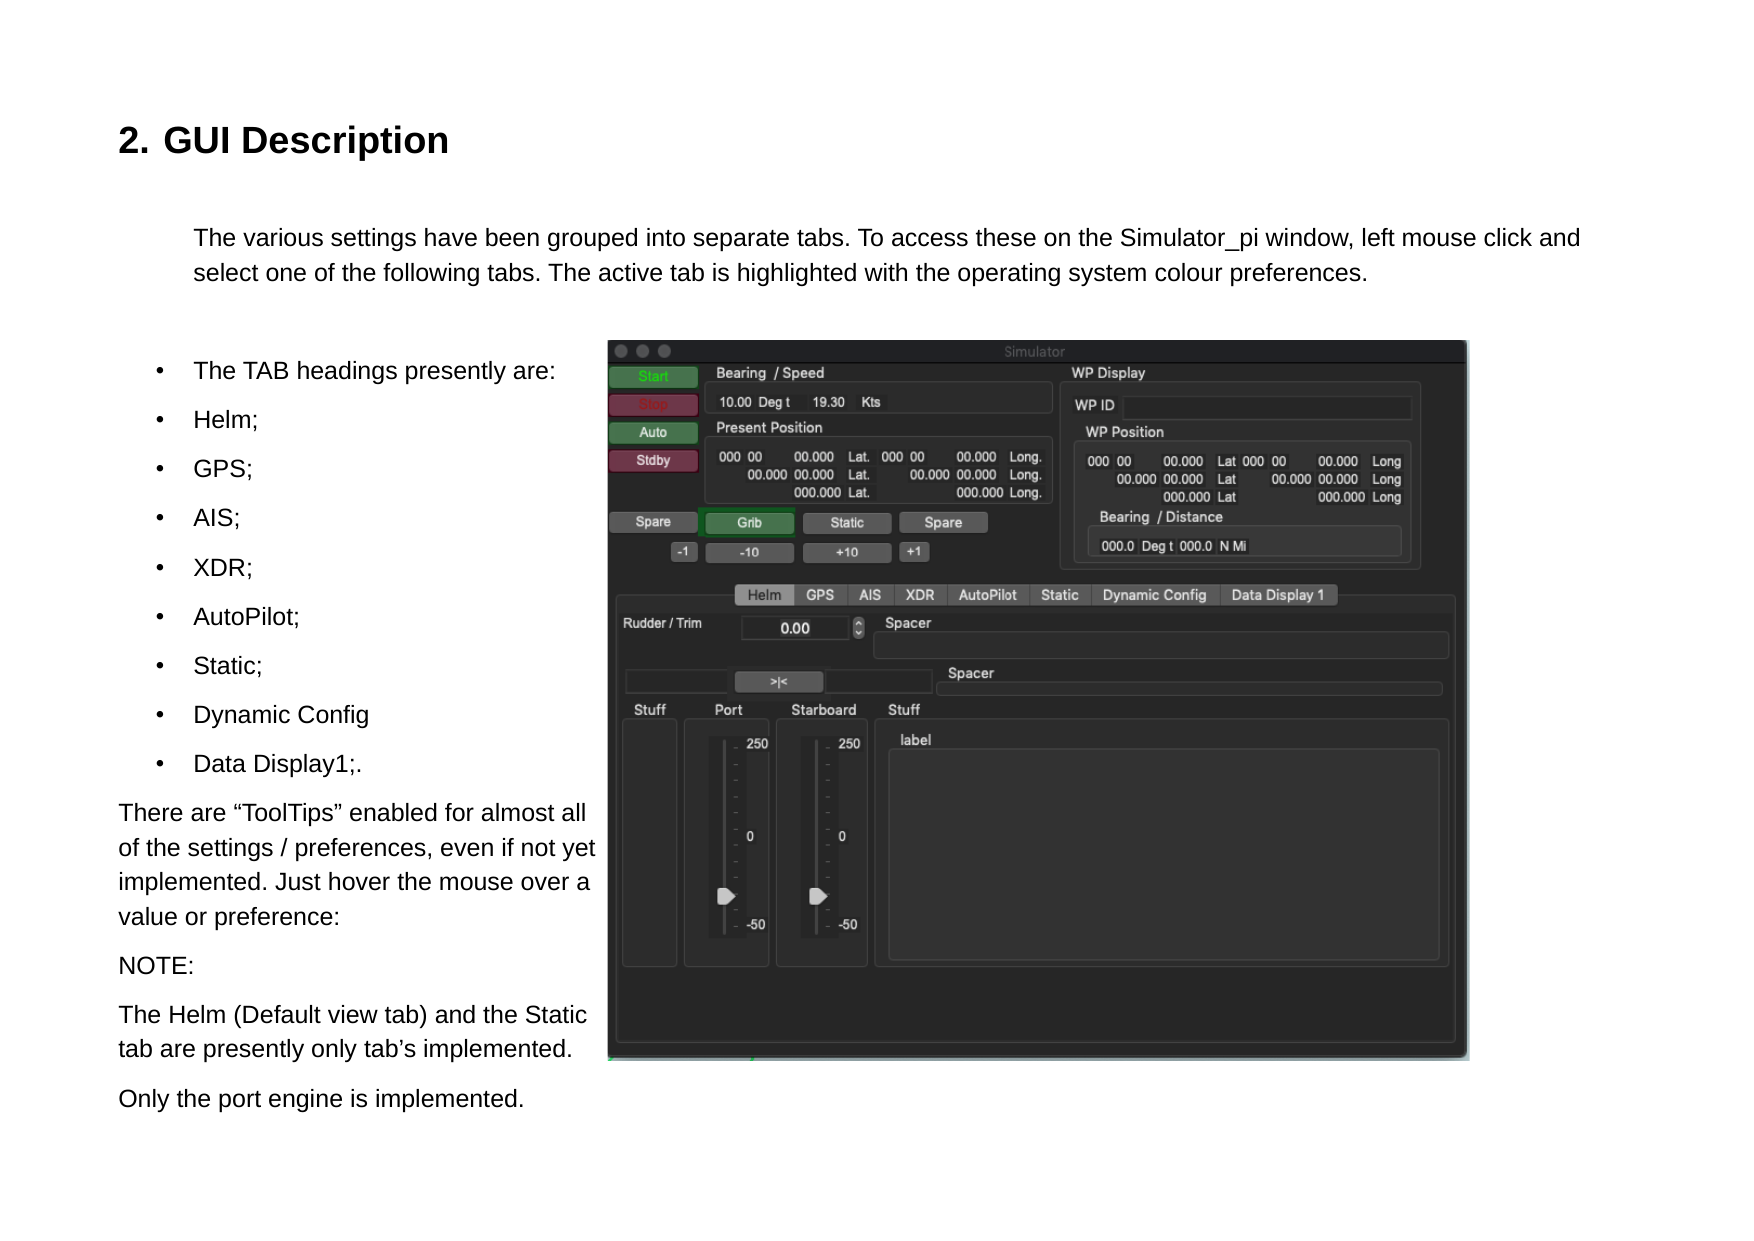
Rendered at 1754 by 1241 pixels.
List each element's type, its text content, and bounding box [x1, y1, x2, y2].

list Static; [156, 651, 607, 680]
list [1470, 749, 1636, 778]
list AutoPilot; [156, 602, 607, 631]
text NOTE: [118, 951, 607, 980]
list Data Display1;. [156, 749, 607, 778]
text [1470, 951, 1636, 980]
text The Helm (Default view tab) and the Static tab are presently only tab’s implemented. [118, 1000, 1636, 1063]
list Dynamic Config [156, 700, 607, 729]
list [1470, 503, 1636, 532]
subtitle GUI Description [118, 118, 1636, 162]
text There are “ToolTips” enabled for almost all of the settings / preferences, even if not yet implemented. Just hover the mouse over a value or preference: [118, 798, 607, 931]
list [1470, 651, 1636, 680]
list The TAB headings presently are: [156, 356, 607, 385]
list [1470, 602, 1636, 631]
list [1470, 405, 1636, 434]
text [1470, 798, 1636, 931]
list GPS; [156, 454, 607, 483]
list [1470, 700, 1636, 729]
list [1470, 553, 1636, 581]
text Only the port engine is implemented. [118, 1083, 1636, 1112]
list AIS; [156, 503, 607, 532]
picture [607, 340, 1470, 1061]
list XDR; [156, 553, 607, 581]
list [1470, 356, 1636, 385]
list [1470, 454, 1636, 483]
list The various settings have been grouped into separate tabs. To access these on the Simulator_pi window, left mouse click and select one of the following tabs. The active tab is highlighted with the operating system colour preferences. [156, 223, 1636, 287]
list Helm; [156, 405, 607, 434]
